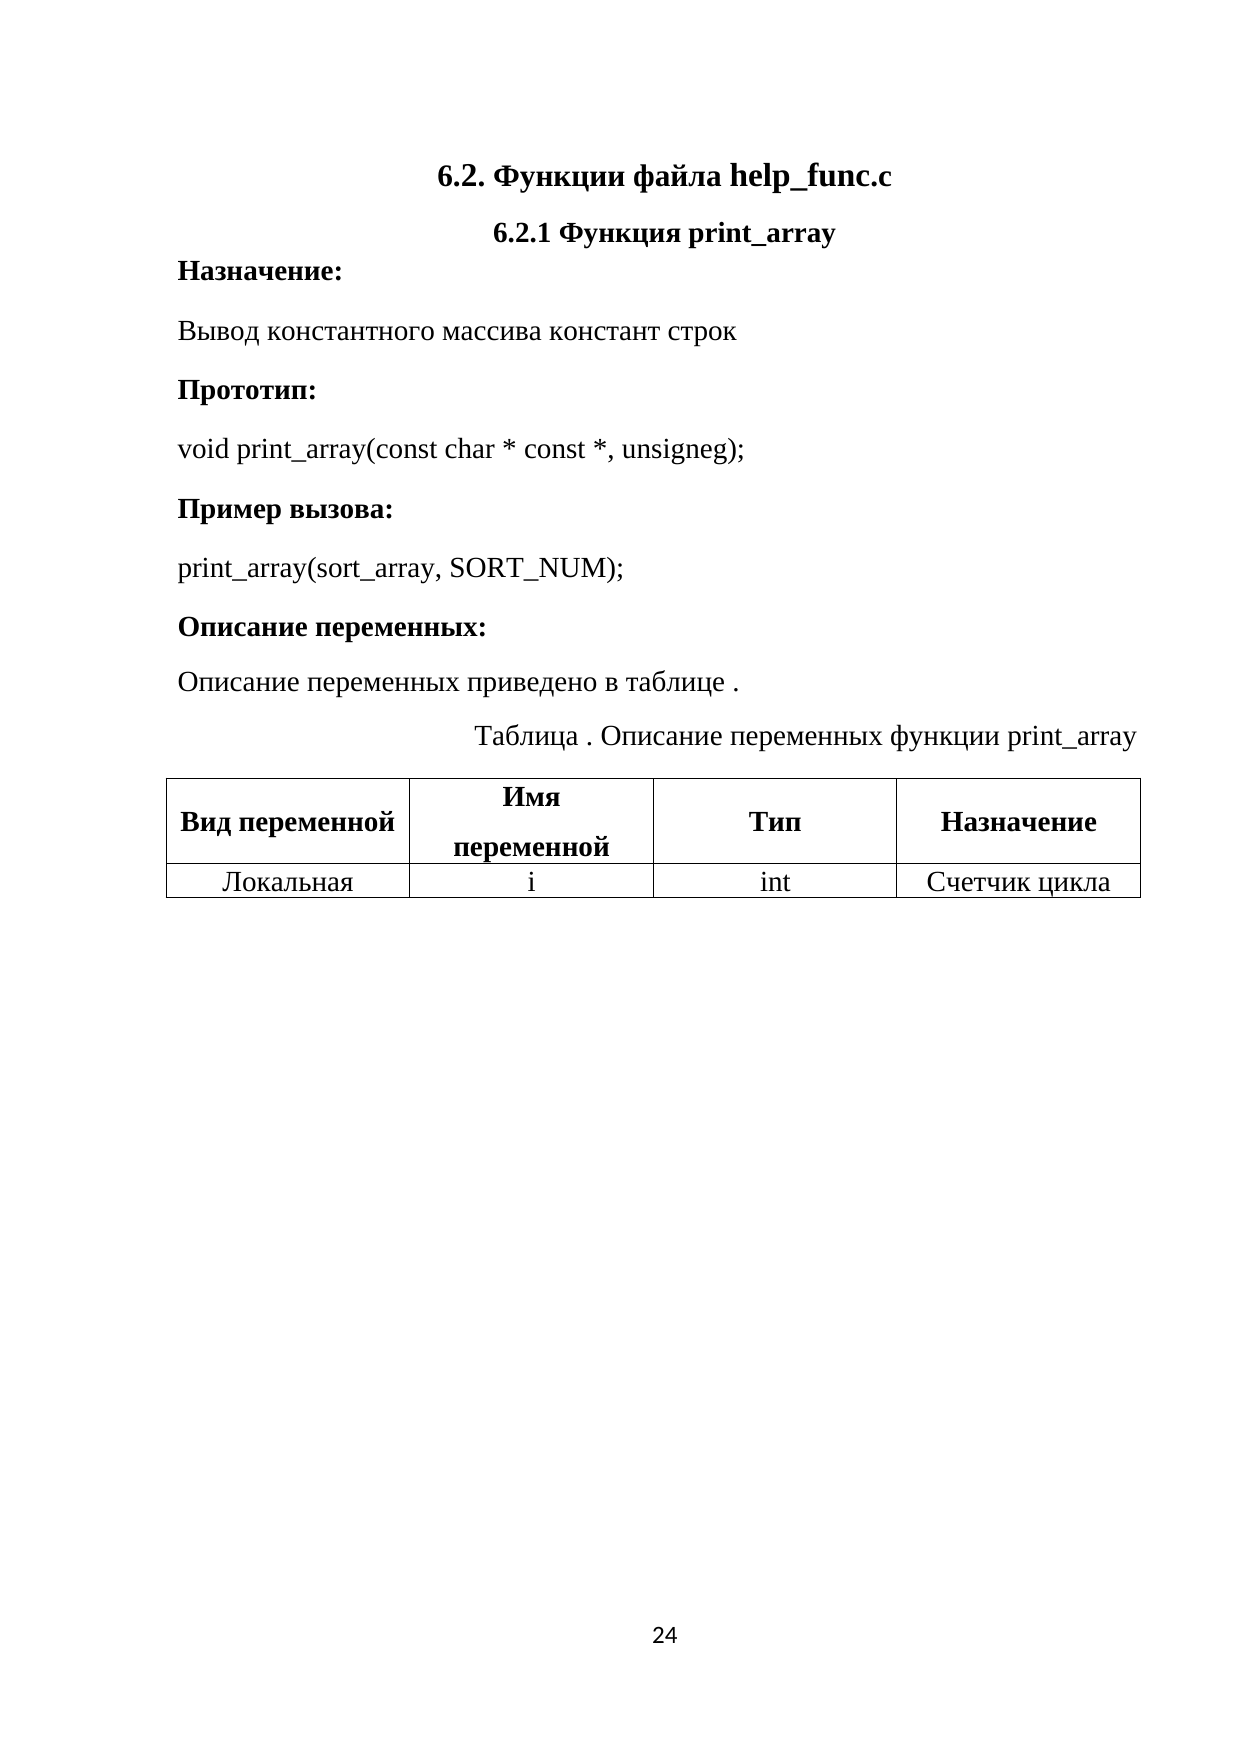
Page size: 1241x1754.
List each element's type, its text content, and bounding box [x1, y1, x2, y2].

text void print_array(const char * const *, unsigneg); [177, 431, 1152, 465]
text print_array(sort_array, SORT_NUM); [177, 550, 1152, 584]
subtitle 6.2.1 Функция print_array [177, 215, 1152, 248]
table_cell int [654, 864, 896, 897]
table_cell Локальная [167, 864, 409, 897]
text Назначение: [177, 253, 1152, 287]
table_header Тип [654, 779, 896, 863]
table_header Имя переменной [410, 779, 653, 863]
table_header Вид переменной [167, 779, 409, 863]
text Прототип: [177, 372, 1152, 406]
text Пример вызова: [177, 491, 1152, 524]
text Описание переменных приведено в таблице . [177, 664, 1152, 697]
text Таблица . Описание переменных функции print_array [177, 718, 1137, 752]
subtitle 6.2. Функции файла help_func.c [177, 156, 1152, 194]
table_header Назначение [897, 779, 1140, 863]
table_cell i [410, 864, 653, 897]
text Вывод константного массива констант строк [177, 313, 1152, 346]
table_cell Счетчик цикла [897, 864, 1140, 897]
text Описание переменных: [177, 609, 1152, 643]
